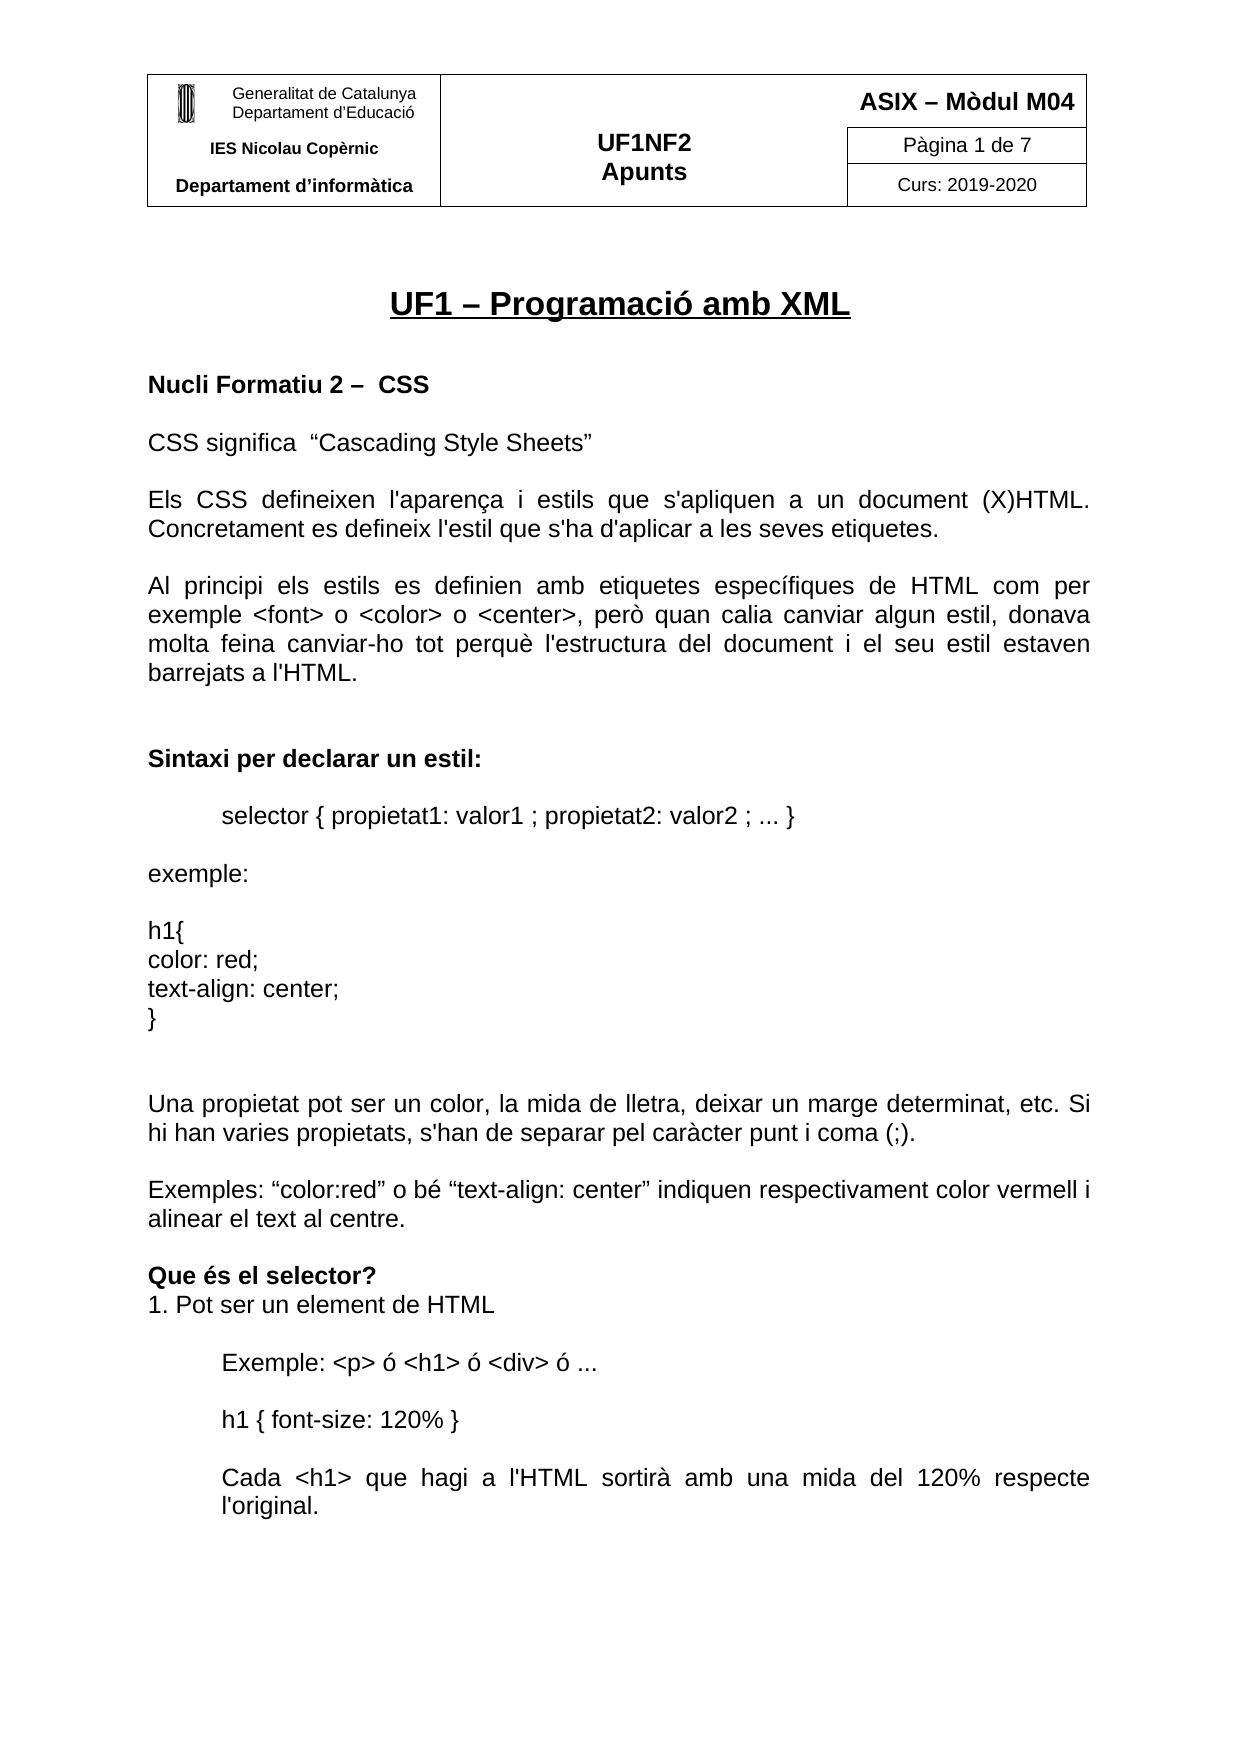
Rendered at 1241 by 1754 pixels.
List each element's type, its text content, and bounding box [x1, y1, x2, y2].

text selector { propietat1: valor1 ; propietat2: valor2 ; ... } [148, 801, 1092, 830]
text h1 { font-size: 120% } [221, 1405, 1092, 1434]
title UF1 – Programació amb XML [148, 284, 1092, 322]
text CSS significa “Cascading Style Sheets” [148, 427, 1092, 456]
text Que és el selector? [148, 1261, 1092, 1290]
text Els CSS defineixen l'aparença i estils que s'apliquen a un document (X)HTML. Concretament es defineix l'estil que s'ha d'aplicar a les seves etiquetes. [148, 485, 1092, 542]
text 1. Pot ser un element de HTML [148, 1290, 1092, 1319]
text Exemples: “color:red” o bé “text-align: center” indiquen respectivament color vermell i alinear el text al centre. [148, 1175, 1092, 1232]
text Una propietat pot ser un color, la mida de lletra, deixar un marge determinat, etc. Si hi han varies propietats, s'han de separar pel caràcter punt i coma (;). [148, 1089, 1092, 1146]
text color: red; [148, 945, 1092, 974]
text } [148, 1002, 1092, 1031]
text Al principi els estils es definien amb etiquetes específiques de HTML com per exemple <font> o <color> o <center>, però quan calia canviar algun estil, donava molta feina canviar-ho tot perquè l'estructura del document i el seu estil estaven barrejats a l'HTML. [148, 571, 1092, 686]
text exemple: [148, 859, 1092, 887]
text text-align: center; [148, 974, 1092, 1002]
text Sintaxi per declarar un estil: [148, 744, 1092, 772]
text Exemple: <p> ó <h1> ó <div> ó ... [221, 1347, 1092, 1376]
text h1{ [148, 916, 1092, 945]
text Cada <h1> que hagi a l'HTML sortirà amb una mida del 120% respecte l'original. [221, 1462, 1092, 1520]
text Nucli Formatiu 2 – CSS [148, 370, 1092, 399]
